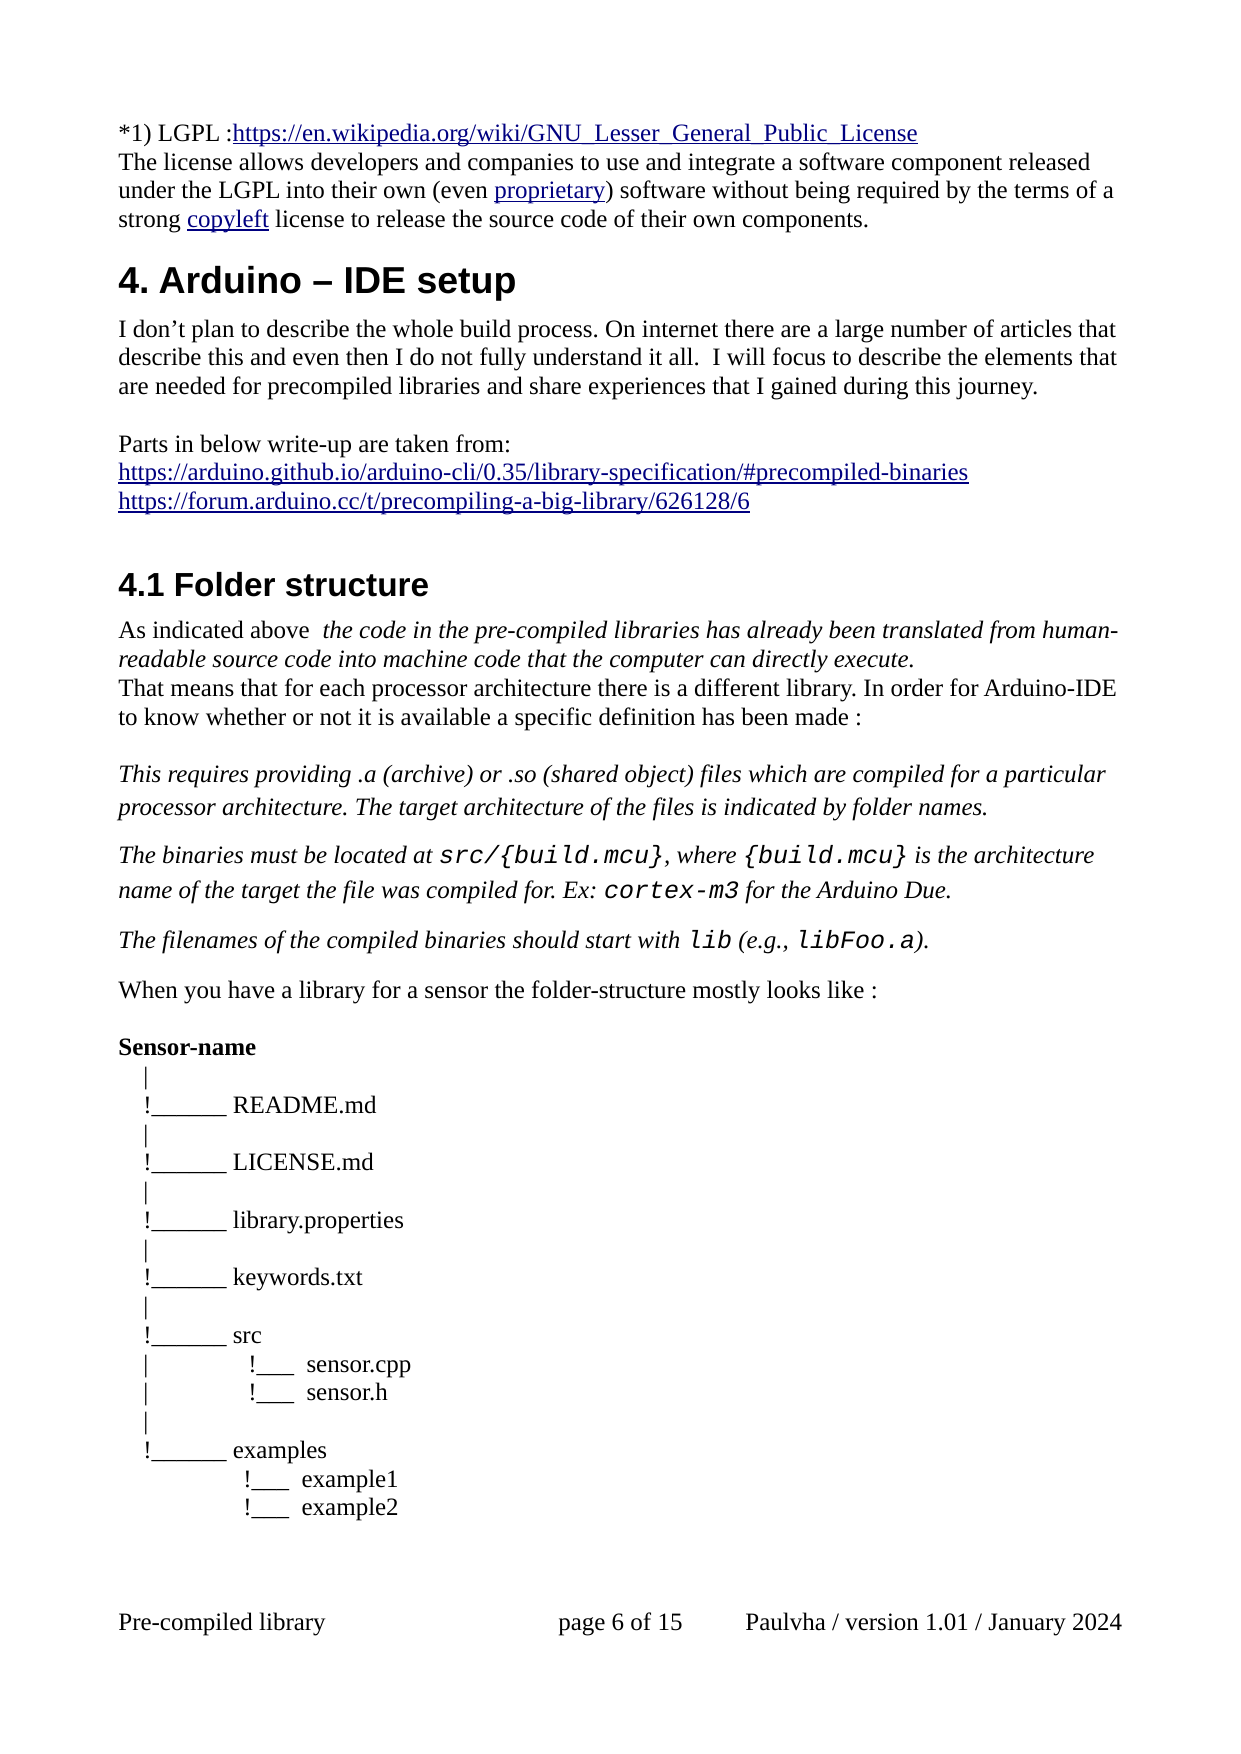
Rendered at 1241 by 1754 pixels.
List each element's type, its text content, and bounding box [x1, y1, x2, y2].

subtitle 4. Arduino – IDE setup [118, 258, 1122, 301]
text That means that for each processor architecture there is a different library. In order for Arduino-IDE to know whether or not it is available a specific definition has been made : [118, 673, 1122, 731]
text As indicated above the code in the pre-compiled libraries has already been translated from human-readable source code into machine code that the computer can directly execute. [118, 616, 1122, 673]
text | [118, 1291, 1122, 1320]
text | !___ sensor.h [118, 1377, 1122, 1406]
text This requires providing .a (archive) or .so (shared object) files which are compiled for a particular processor architecture. The target architecture of the files is indicated by folder names. [118, 759, 1122, 821]
text | [118, 1061, 1122, 1090]
text !______ library.properties [118, 1205, 1122, 1234]
text When you have a library for a sensor the folder-structure mostly looks like : [118, 975, 1122, 1004]
text | [118, 1234, 1122, 1262]
text Sensor-name [118, 1032, 1122, 1061]
text | !___ sensor.cpp [118, 1349, 1122, 1377]
text !______ examples [118, 1435, 1122, 1464]
text The filenames of the compiled binaries should start with lib (e.g., libFoo.a). [118, 925, 1122, 956]
text !______ keywords.txt [118, 1262, 1122, 1291]
text !______ LICENSE.md [118, 1147, 1122, 1176]
subtitle 4.1 Folder structure [118, 564, 1122, 603]
text The license allows developers and companies to use and integrate a software component released under the LGPL into their own (even proprietary) software without being required by the terms of a strong copyleft license to release the source code of their own components. [118, 147, 1122, 233]
text https://forum.arduino.cc/t/precompiling-a-big-library/626128/6 [118, 486, 1122, 515]
text https://arduino.github.io/arduino-cli/0.35/library-specification/#precompiled-binaries [118, 457, 1122, 486]
text The binaries must be located at src/{build.mcu}, where {build.mcu} is the architecture name of the target the file was compiled for. Ex: cortex-m3 for the Arduino Due. [118, 840, 1122, 906]
text !______ README.md [118, 1090, 1122, 1119]
text I don’t plan to describe the whole build process. On internet there are a large number of articles that describe this and even then I do not fully understand it all. I will focus to describe the elements that are needed for precompiled libraries and share experiences that I gained during this journey. [118, 314, 1122, 400]
text !___ example2 [118, 1492, 1122, 1521]
text | [118, 1406, 1122, 1435]
text *1) LGPL :https://en.wikipedia.org/wiki/GNU_Lesser_General_Public_License [118, 118, 1122, 147]
text !___ example1 [118, 1464, 1122, 1492]
text | [118, 1176, 1122, 1205]
text !______ src [118, 1320, 1122, 1349]
text Parts in below write-up are taken from: [118, 429, 1122, 457]
text | [118, 1119, 1122, 1147]
